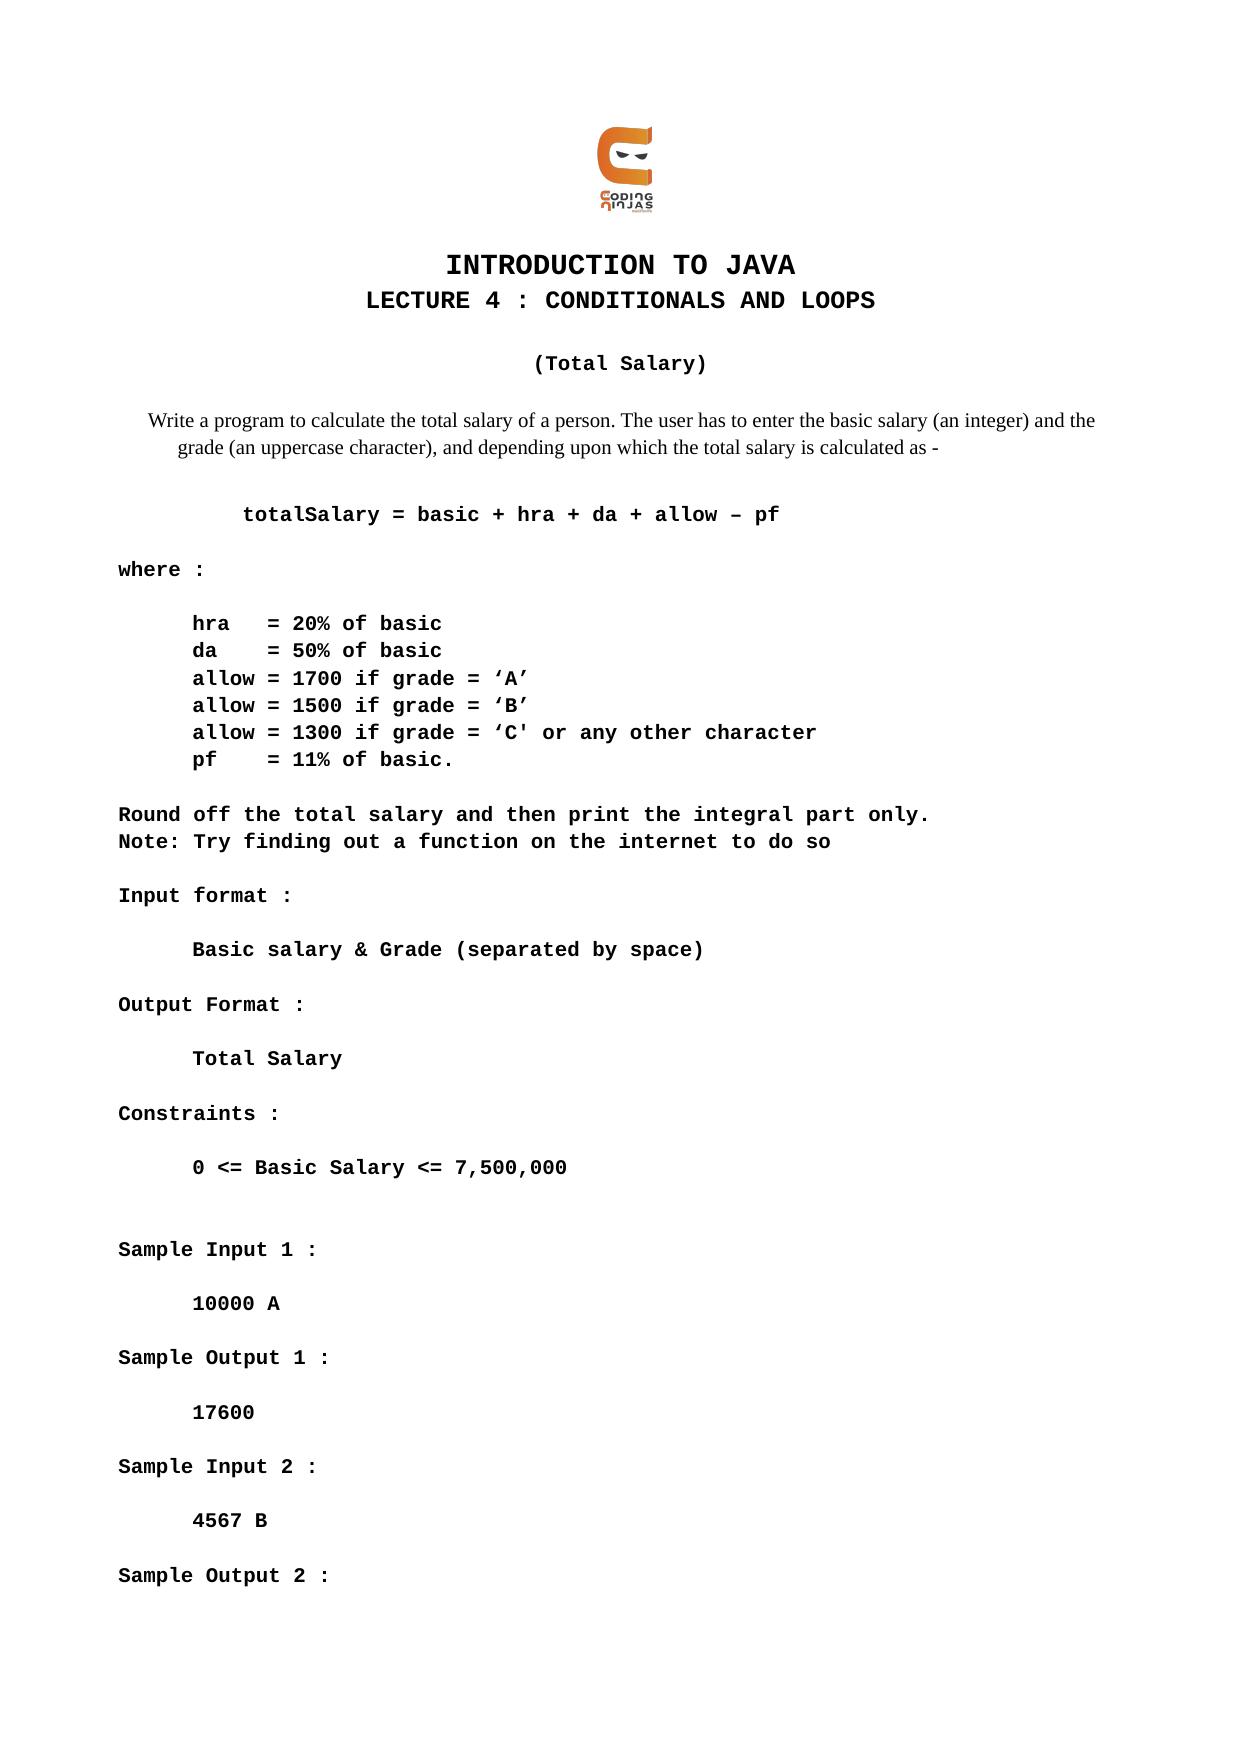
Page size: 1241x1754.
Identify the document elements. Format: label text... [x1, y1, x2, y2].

text allow = 1700 if grade = ‘A’ [192, 668, 1122, 691]
text Sample Input 2 : [118, 1456, 1122, 1480]
text totalSalary = basic + hra + da + allow – pf [192, 504, 1122, 528]
text pf = 11% of basic. [192, 749, 1122, 773]
text hra = 20% of basic [192, 613, 1122, 637]
text Sample Output 1 : [118, 1347, 1122, 1371]
text INTRODUCTION TO JAVA [118, 250, 1122, 283]
text Output Format : [118, 994, 1122, 1017]
text 10000 A [192, 1293, 1122, 1317]
text Sample Input 1 : [118, 1238, 1122, 1262]
text Sample Output 2 : [118, 1565, 1122, 1588]
text Input format : [118, 885, 1122, 909]
picture [578, 122, 672, 217]
text 0 <= Basic Salary <= 7,500,000 [192, 1157, 1122, 1181]
text where : [118, 559, 1122, 582]
text 17600 [192, 1402, 1122, 1425]
text Constraints : [118, 1103, 1122, 1126]
text Note: Try finding out a function on the internet to do so [118, 831, 1122, 854]
text LECTURE 4 : CONDITIONALS AND LOOPS [118, 288, 1122, 316]
text Write a program to calculate the total salary of a person. The user has to enter the basic salary (an integer) and the grade (an uppercase character), and depending upon which the total salary is calculated as - [148, 407, 1122, 459]
text da = 50% of basic [192, 640, 1122, 664]
text 4567 B [192, 1510, 1122, 1534]
text Basic salary & Grade (separated by space) [192, 939, 1122, 963]
text (Total Salary) [118, 353, 1122, 377]
text allow = 1500 if grade = ‘B’ [192, 695, 1122, 718]
text allow = 1300 if grade = ‘C' or any other character [192, 722, 1122, 746]
text Round off the total salary and then print the integral part only. [118, 803, 1122, 827]
text Total Salary [192, 1048, 1122, 1072]
